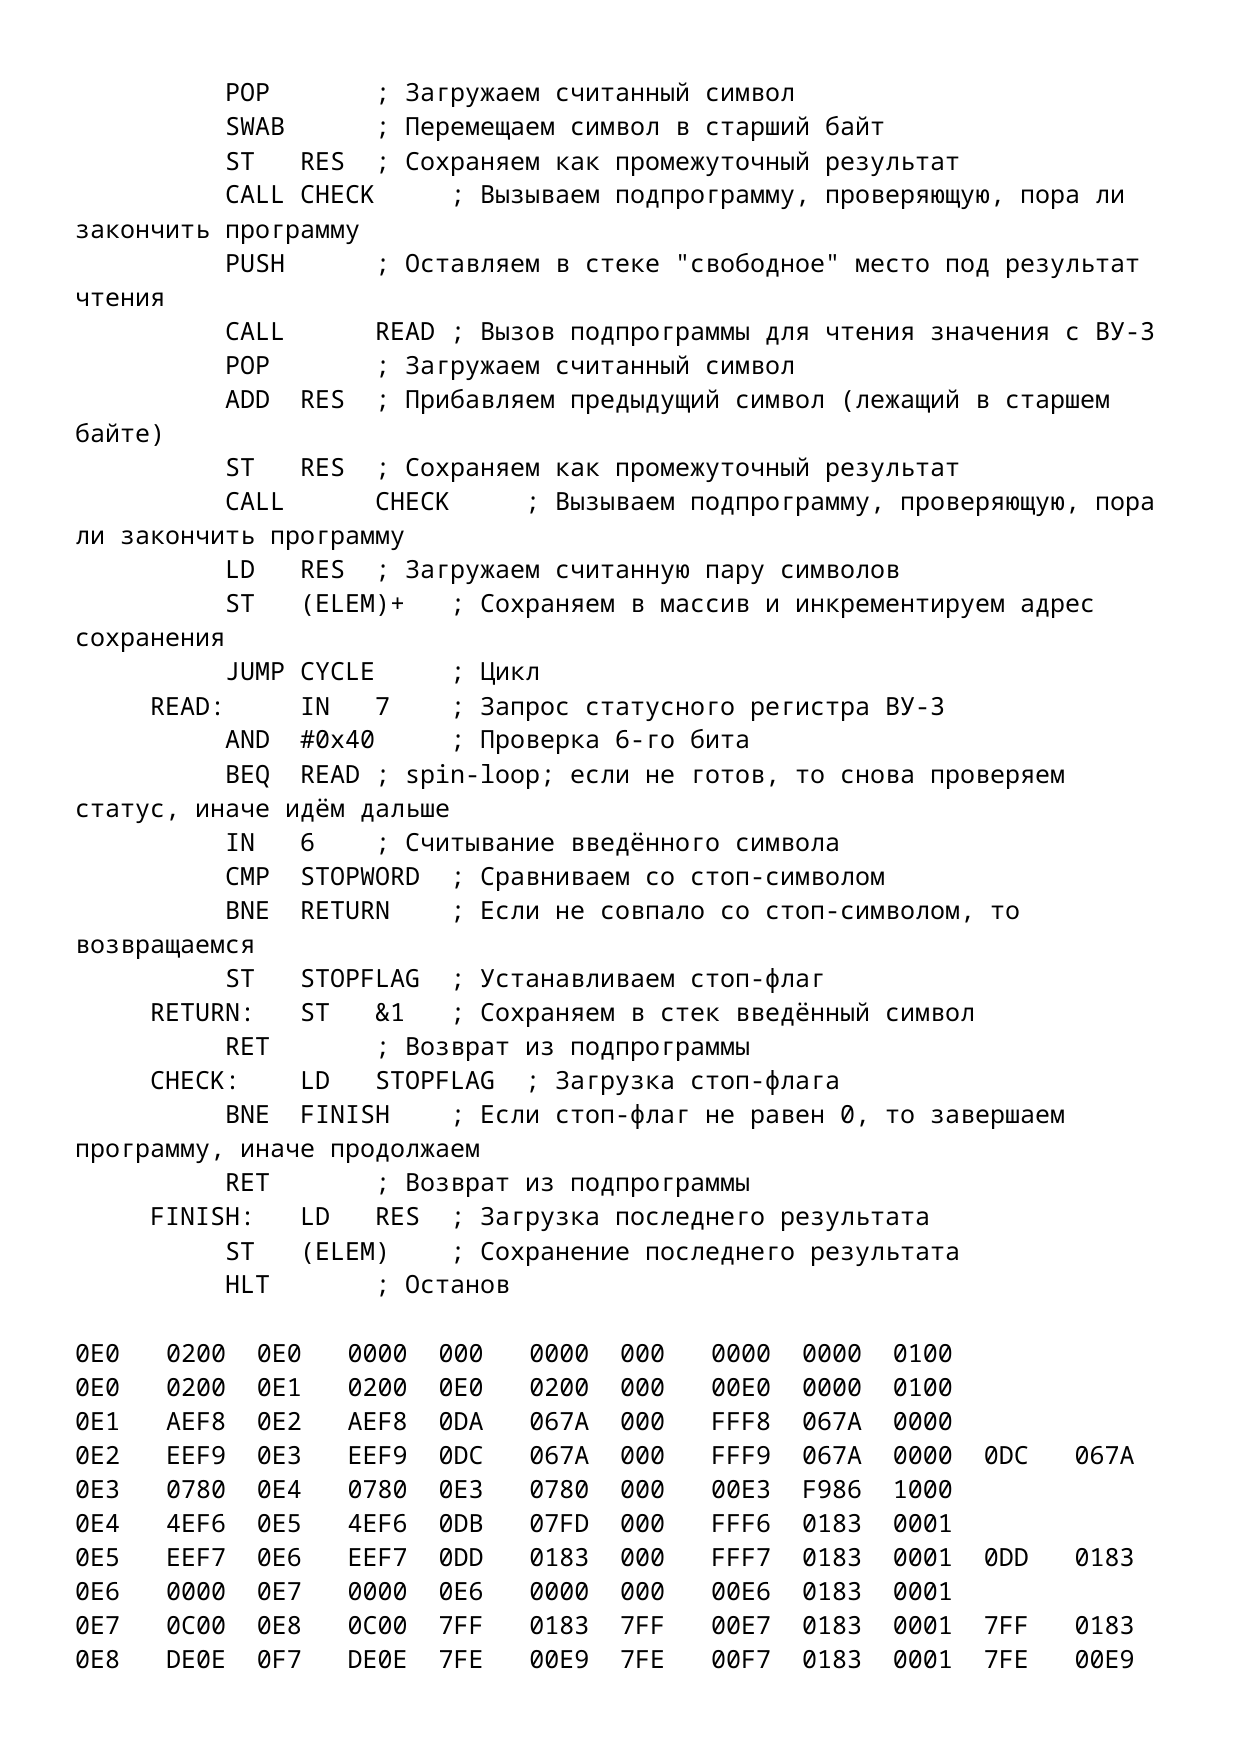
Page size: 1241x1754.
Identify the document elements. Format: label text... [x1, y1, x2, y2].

table_cell 0000 [166, 1574, 257, 1608]
table_cell EEF7 [166, 1540, 257, 1574]
text CHECK: LD STOPFLAG ; Загрузка стоп-флага [75, 1063, 1165, 1097]
table_cell 0E5 [75, 1540, 166, 1574]
text PUSH ; Оставляем в стеке "свободное" место под результат чтения [75, 245, 1165, 313]
table_cell [984, 1404, 1074, 1437]
table_cell 00E9 [1074, 1642, 1165, 1676]
table_cell 0183 [802, 1642, 893, 1676]
table_header 000 [620, 1335, 711, 1369]
table_cell 0183 [802, 1574, 893, 1608]
text CALL READ ; Вызов подпрограммы для чтения значения с ВУ-3 [75, 313, 1165, 347]
table_cell 00E9 [529, 1642, 620, 1676]
table_cell 00F7 [711, 1642, 802, 1676]
table_cell EEF7 [348, 1540, 438, 1574]
table_cell 0E6 [75, 1574, 166, 1608]
table_cell 000 [620, 1506, 711, 1540]
table_cell 0E0 [75, 1369, 166, 1403]
table_cell 0780 [348, 1472, 438, 1506]
table_cell [1074, 1472, 1165, 1506]
table_cell 0E6 [438, 1574, 529, 1608]
table_cell 0DC [984, 1438, 1074, 1472]
table_cell 1000 [893, 1472, 983, 1506]
table_header 0000 [711, 1335, 802, 1369]
table_cell 0DD [984, 1540, 1074, 1574]
text BNE RETURN ; Если не совпало со стоп-символом, то возвращаемся [75, 892, 1165, 961]
table_header 0E0 [75, 1335, 166, 1369]
table_cell 0000 [529, 1574, 620, 1608]
table_cell 0001 [893, 1642, 983, 1676]
text POP ; Загружаем считанный символ [75, 347, 1165, 382]
table_cell 0E7 [257, 1574, 347, 1608]
text ST (ELEM) ; Сохранение последнего результата [75, 1233, 1165, 1267]
table_cell FFF8 [711, 1404, 802, 1437]
table_cell 0E3 [438, 1472, 529, 1506]
table_cell 0001 [893, 1540, 983, 1574]
text RETURN: ST &1 ; Сохраняем в стек введённый символ [75, 995, 1165, 1029]
table_cell 0200 [348, 1369, 438, 1403]
table_cell 0E1 [75, 1404, 166, 1437]
table_cell 000 [620, 1438, 711, 1472]
table_cell 0183 [802, 1506, 893, 1540]
table_cell 00E0 [711, 1369, 802, 1403]
text ST (ELEM)+ ; Сохраняем в массив и инкрементируем адрес сохранения [75, 586, 1165, 654]
table_cell 0183 [1074, 1608, 1165, 1642]
table_cell 0E2 [257, 1404, 347, 1437]
table_cell 0DA [438, 1404, 529, 1437]
table_cell 000 [620, 1404, 711, 1437]
table_cell 067A [529, 1404, 620, 1437]
table_header 0000 [802, 1335, 893, 1369]
table_cell 0DB [438, 1506, 529, 1540]
table_cell 0000 [893, 1404, 983, 1437]
table_cell 4EF6 [348, 1506, 438, 1540]
table_cell 0F7 [257, 1642, 347, 1676]
table_cell 0000 [802, 1369, 893, 1403]
table_cell 0DD [438, 1540, 529, 1574]
table_header [1074, 1335, 1165, 1369]
table_cell 0183 [529, 1540, 620, 1574]
text ST RES ; Сохраняем как промежуточный результат [75, 450, 1165, 484]
table_cell F986 [802, 1472, 893, 1506]
table_cell DE0E [348, 1642, 438, 1676]
text CMP STOPWORD ; Сравниваем со стоп-символом [75, 858, 1165, 892]
table_cell 067A [802, 1438, 893, 1472]
table_cell 0E2 [75, 1438, 166, 1472]
table_header 000 [438, 1335, 529, 1369]
table_cell [1074, 1506, 1165, 1540]
table_cell EEF9 [166, 1438, 257, 1472]
table_cell 4EF6 [166, 1506, 257, 1540]
table_cell 0E8 [75, 1642, 166, 1676]
table_cell [984, 1574, 1074, 1608]
table_cell 0DC [438, 1438, 529, 1472]
table_cell 0000 [348, 1574, 438, 1608]
table_cell 000 [620, 1574, 711, 1608]
table_cell 7FF [438, 1608, 529, 1642]
text ST STOPFLAG ; Устанавливаем стоп-флаг [75, 961, 1165, 995]
table_cell 7FF [984, 1608, 1074, 1642]
table_cell DE0E [166, 1642, 257, 1676]
table_cell 0E3 [75, 1472, 166, 1506]
table_cell 7FE [984, 1642, 1074, 1676]
table_cell 000 [620, 1369, 711, 1403]
table_cell [984, 1506, 1074, 1540]
table_cell 0E6 [257, 1540, 347, 1574]
table_cell 0E8 [257, 1608, 347, 1642]
table_cell 0780 [529, 1472, 620, 1506]
text HLT ; Останов [75, 1267, 1165, 1301]
text JUMP CYCLE ; Цикл [75, 654, 1165, 688]
table_cell [1074, 1404, 1165, 1437]
table_cell 0001 [893, 1608, 983, 1642]
text POP ; Загружаем считанный символ [75, 75, 1165, 109]
table_cell 0200 [529, 1369, 620, 1403]
table_header 0100 [893, 1335, 983, 1369]
table_cell 067A [529, 1438, 620, 1472]
table_header 0200 [166, 1335, 257, 1369]
table_header 0000 [348, 1335, 438, 1369]
table_cell [984, 1472, 1074, 1506]
text CALL CHECK ; Вызываем подпрограмму, проверяющую, пора ли закончить программу [75, 484, 1165, 552]
table_cell 0E5 [257, 1506, 347, 1540]
table_cell 7FE [438, 1642, 529, 1676]
text RET ; Возврат из подпрограммы [75, 1029, 1165, 1063]
table_cell 00E6 [711, 1574, 802, 1608]
text RET ; Возврат из подпрограммы [75, 1165, 1165, 1199]
table_cell 0E0 [438, 1369, 529, 1403]
table_cell 0C00 [166, 1608, 257, 1642]
table_cell FFF6 [711, 1506, 802, 1540]
table_cell 0100 [893, 1369, 983, 1403]
table_cell 0183 [529, 1608, 620, 1642]
text SWAB ; Перемещаем символ в старший байт [75, 109, 1165, 143]
table_cell 00E7 [711, 1608, 802, 1642]
text ADD RES ; Прибавляем предыдущий символ (лежащий в старшем байте) [75, 382, 1165, 450]
table_cell AEF8 [348, 1404, 438, 1437]
table_cell 0183 [802, 1608, 893, 1642]
text CALL CHECK ; Вызываем подпрограмму, проверяющую, пора ли закончить программу [75, 177, 1165, 245]
table_header [984, 1335, 1074, 1369]
table_cell 7FE [620, 1642, 711, 1676]
table_cell 067A [1074, 1438, 1165, 1472]
table_cell 000 [620, 1472, 711, 1506]
text FINISH: LD RES ; Загрузка последнего результата [75, 1199, 1165, 1233]
table_cell FFF9 [711, 1438, 802, 1472]
table_cell [1074, 1369, 1165, 1403]
table_cell 00E3 [711, 1472, 802, 1506]
table_cell 07FD [529, 1506, 620, 1540]
text ST RES ; Сохраняем как промежуточный результат [75, 143, 1165, 177]
table_cell 0183 [802, 1540, 893, 1574]
table_cell [984, 1369, 1074, 1403]
table_cell 0E3 [257, 1438, 347, 1472]
table_cell 0E7 [75, 1608, 166, 1642]
table_cell 0E1 [257, 1369, 347, 1403]
table_header 0E0 [257, 1335, 347, 1369]
table_cell 0C00 [348, 1608, 438, 1642]
table_header 0000 [529, 1335, 620, 1369]
table_cell 0001 [893, 1506, 983, 1540]
table_cell [1074, 1574, 1165, 1608]
table_cell 000 [620, 1540, 711, 1574]
text BNE FINISH ; Если стоп-флаг не равен 0, то завершаем программу, иначе продолжаем [75, 1097, 1165, 1165]
text IN 6 ; Считывание введённого символа [75, 824, 1165, 858]
table_cell EEF9 [348, 1438, 438, 1472]
table_cell FFF7 [711, 1540, 802, 1574]
table_cell 0E4 [257, 1472, 347, 1506]
table_cell 0E4 [75, 1506, 166, 1540]
table_cell 0000 [893, 1438, 983, 1472]
table_cell 0200 [166, 1369, 257, 1403]
table_cell 7FF [620, 1608, 711, 1642]
table_cell AEF8 [166, 1404, 257, 1437]
text AND #0x40 ; Проверка 6-го бита [75, 722, 1165, 756]
text READ: IN 7 ; Запрос статусного регистра ВУ-3 [75, 688, 1165, 722]
table_cell 0183 [1074, 1540, 1165, 1574]
table_cell 0001 [893, 1574, 983, 1608]
text LD RES ; Загружаем считанную пару символов [75, 552, 1165, 586]
text BEQ READ ; spin-loop; если не готов, то снова проверяем статус, иначе идём дальше [75, 756, 1165, 824]
table_cell 0780 [166, 1472, 257, 1506]
table_cell 067A [802, 1404, 893, 1437]
